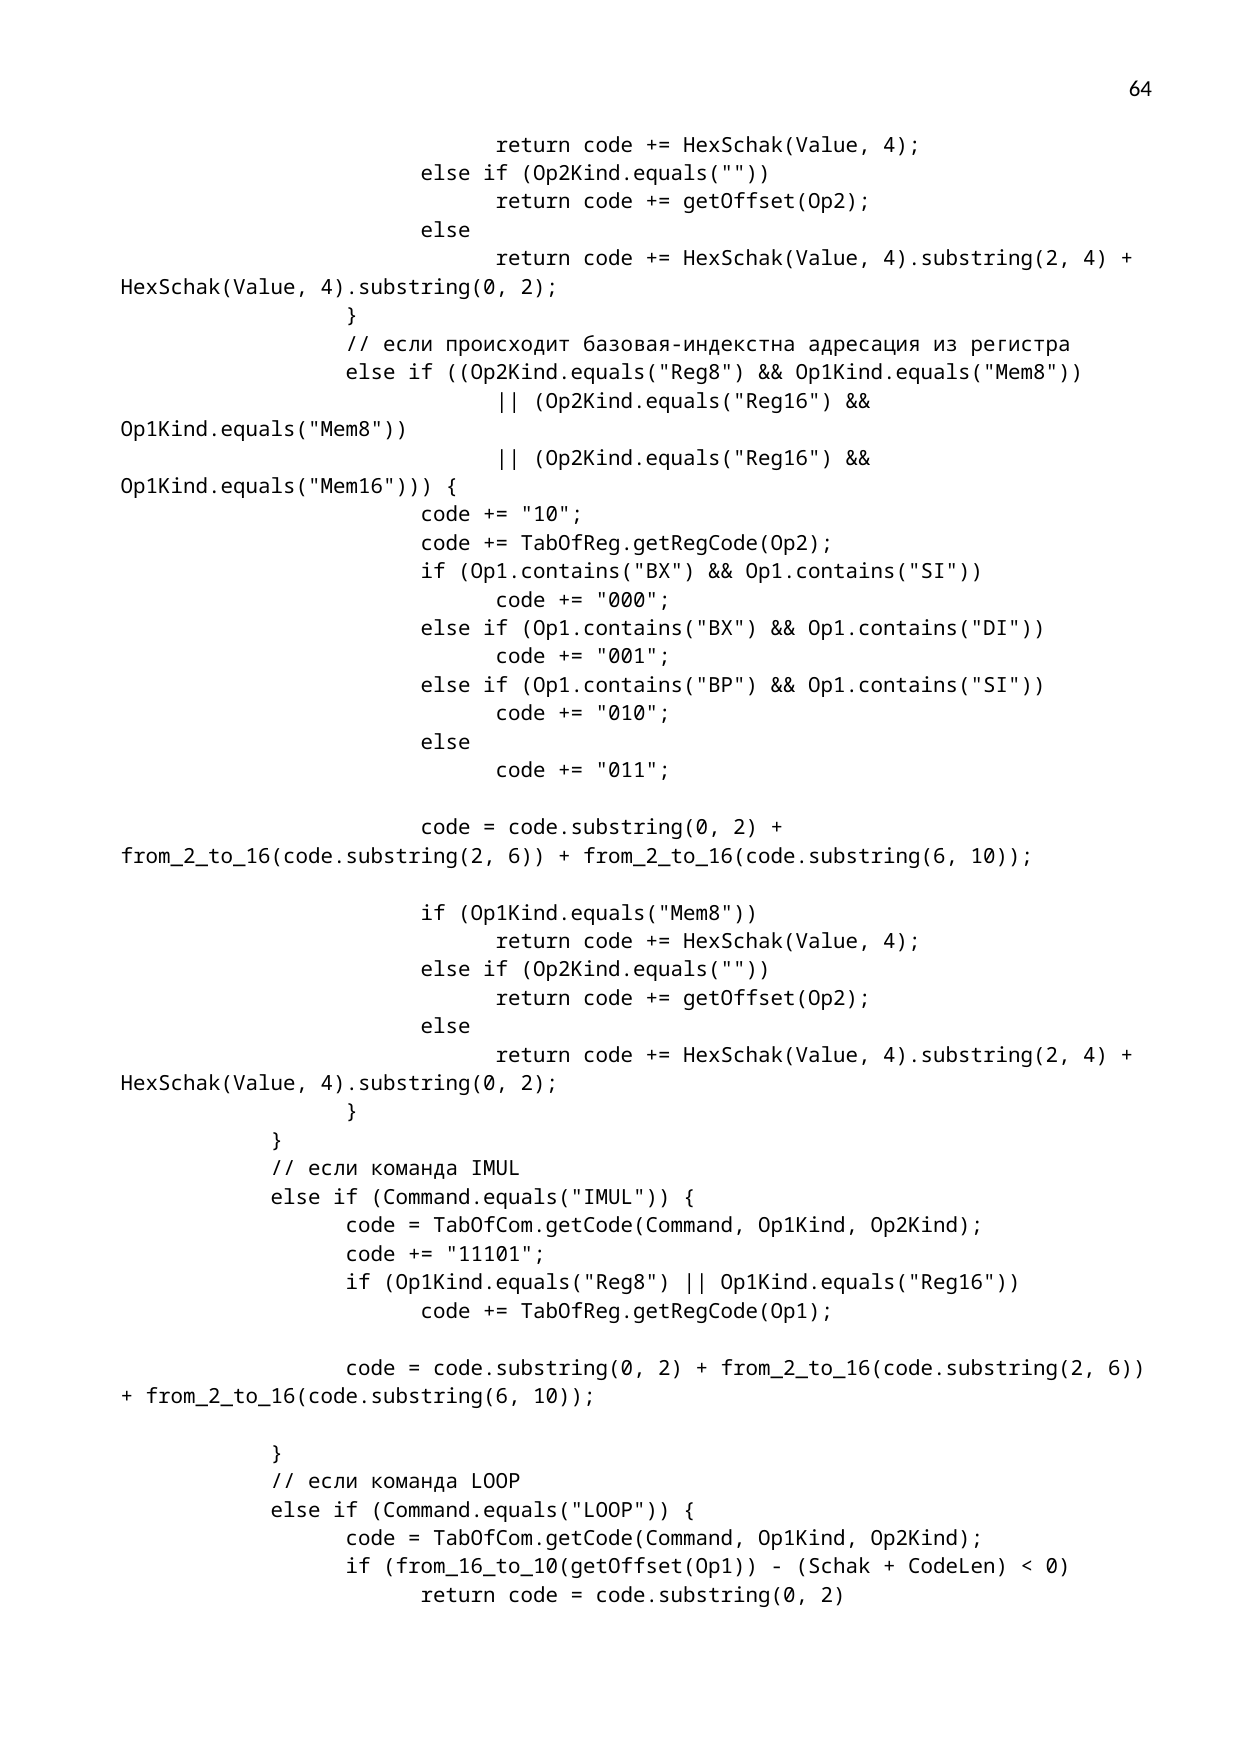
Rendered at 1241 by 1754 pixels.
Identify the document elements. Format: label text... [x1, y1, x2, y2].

text else if (Op2Kind.equals("")) [120, 954, 1152, 983]
text return code += getOffset(Op2); [120, 187, 1152, 215]
text else if (Command.equals("IMUL")) { [120, 1182, 1152, 1210]
text else [120, 727, 1152, 755]
text else if (Op2Kind.equals("")) [120, 158, 1152, 187]
text code += "11101"; [120, 1239, 1152, 1267]
text return code += HexSchak(Value, 4).substring(2, 4) + HexSchak(Value, 4).substring(0, 2); [120, 243, 1152, 300]
text code += "011"; [120, 755, 1152, 784]
text return code += getOffset(Op2); [120, 983, 1152, 1011]
text return code = code.substring(0, 2) [120, 1580, 1152, 1608]
text || (Op2Kind.equals("Reg16") && Op1Kind.equals("Mem16"))) { [120, 443, 1152, 499]
text else if (Command.equals("LOOP")) { [120, 1495, 1152, 1523]
text } [120, 1097, 1152, 1125]
text code = code.substring(0, 2) + from_2_to_16(code.substring(2, 6)) + from_2_to_16(code.substring(6, 10)); [120, 1353, 1152, 1409]
text else [120, 1011, 1152, 1040]
text code = code.substring(0, 2) + from_2_to_16(code.substring(2, 6)) + from_2_to_16(code.substring(6, 10)); [120, 812, 1152, 869]
text return code += HexSchak(Value, 4).substring(2, 4) + HexSchak(Value, 4).substring(0, 2); [120, 1040, 1152, 1097]
text } [120, 1125, 1152, 1153]
text else [120, 215, 1152, 243]
text code += "000"; [120, 585, 1152, 613]
text code = TabOfCom.getCode(Command, Op1Kind, Op2Kind); [120, 1523, 1152, 1552]
text code += "010"; [120, 698, 1152, 727]
text return code += HexSchak(Value, 4); [120, 130, 1152, 158]
text code += "001"; [120, 642, 1152, 670]
text code += "10"; [120, 499, 1152, 528]
text || (Op2Kind.equals("Reg16") && Op1Kind.equals("Mem8")) [120, 386, 1152, 443]
text if (Op1.contains("BX") && Op1.contains("SI")) [120, 556, 1152, 585]
text // если команда IMUL [120, 1153, 1152, 1182]
text } [120, 300, 1152, 329]
text code += TabOfReg.getRegCode(Op2); [120, 528, 1152, 556]
text return code += HexSchak(Value, 4); [120, 926, 1152, 954]
text code += TabOfReg.getRegCode(Op1); [120, 1296, 1152, 1324]
text // если происходит базовая-индекстна адресация из регистра [120, 329, 1152, 357]
text if (Op1Kind.equals("Mem8")) [120, 898, 1152, 926]
text else if (Op1.contains("BP") && Op1.contains("SI")) [120, 670, 1152, 698]
text } [120, 1438, 1152, 1466]
text else if (Op1.contains("BX") && Op1.contains("DI")) [120, 613, 1152, 642]
text if (Op1Kind.equals("Reg8") || Op1Kind.equals("Reg16")) [120, 1267, 1152, 1296]
text // если команда LOOP [120, 1466, 1152, 1495]
text if (from_16_to_10(getOffset(Op1)) - (Schak + CodeLen) < 0) [120, 1552, 1152, 1580]
text code = TabOfCom.getCode(Command, Op1Kind, Op2Kind); [120, 1210, 1152, 1239]
text else if ((Op2Kind.equals("Reg8") && Op1Kind.equals("Mem8")) [120, 357, 1152, 386]
